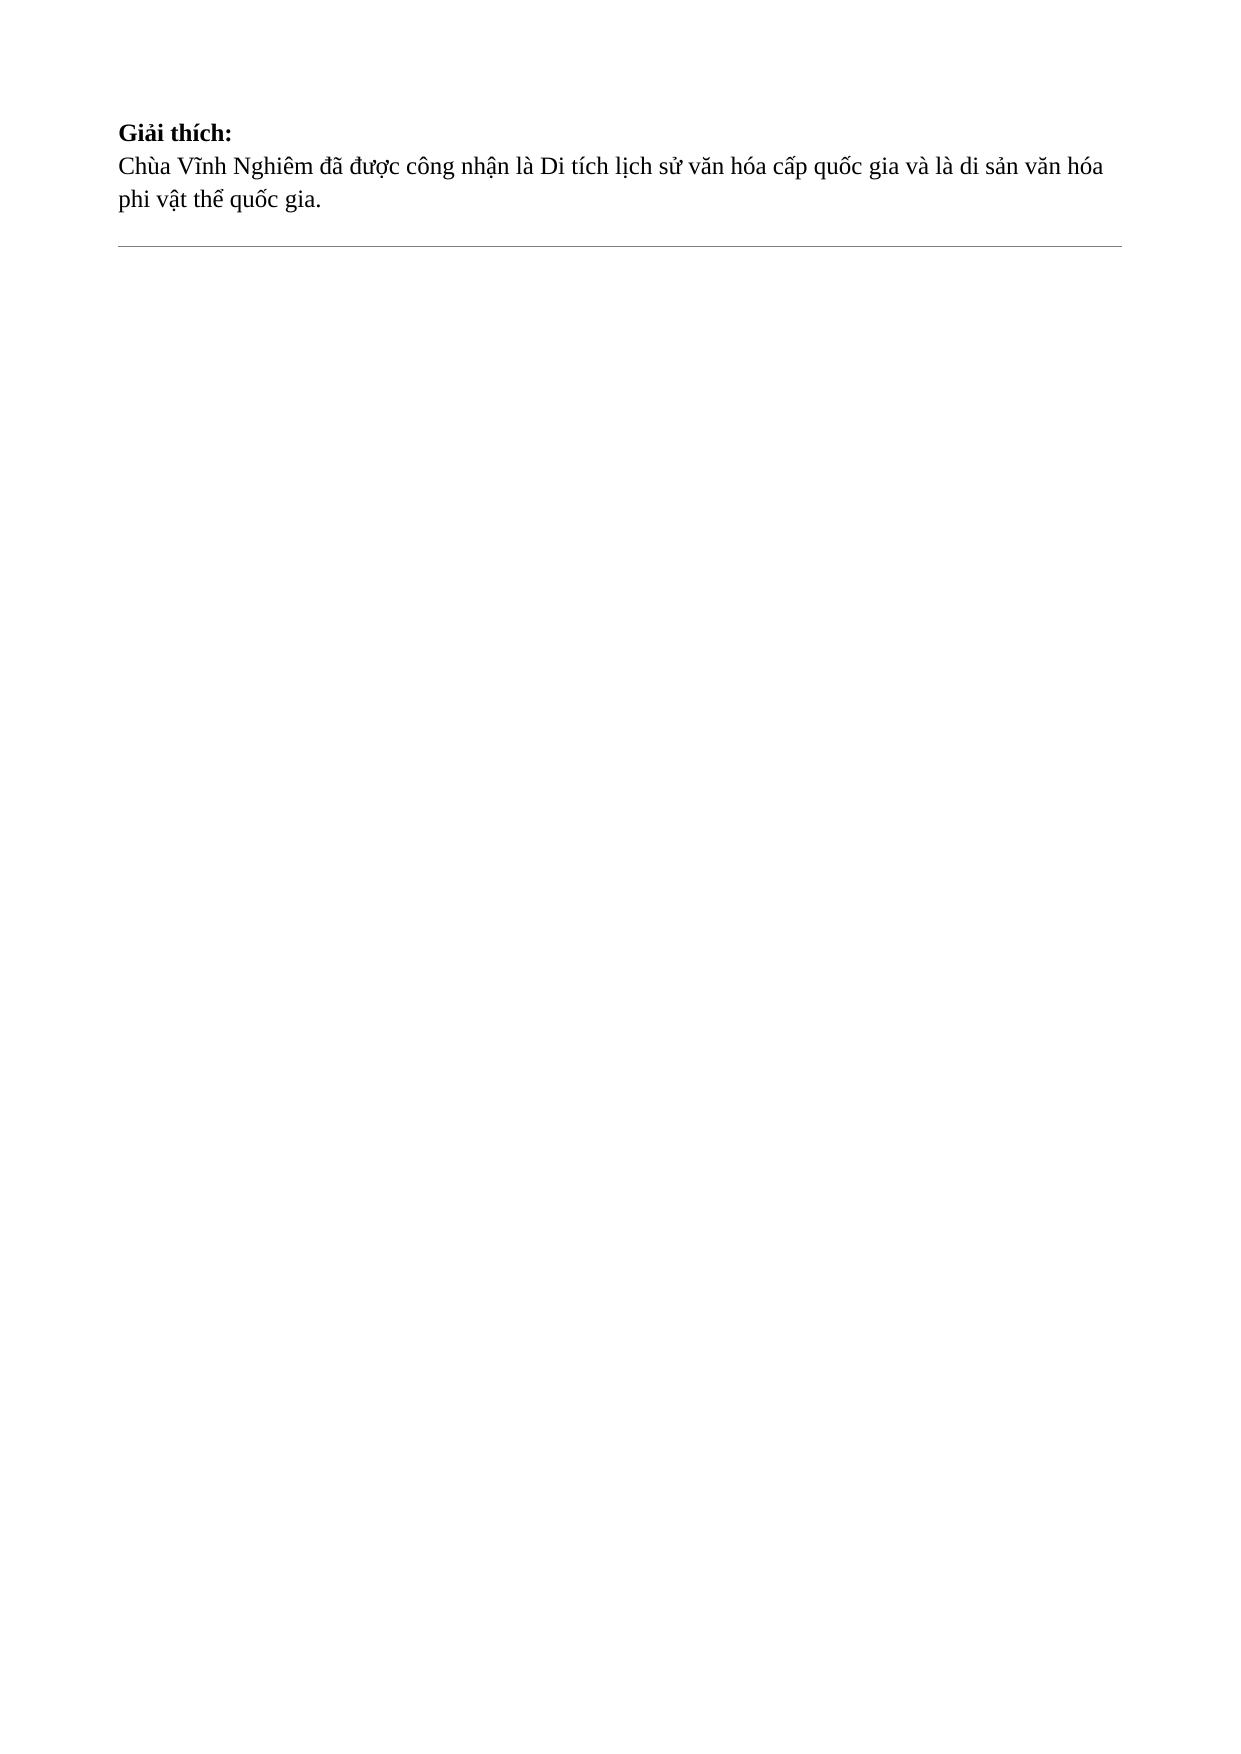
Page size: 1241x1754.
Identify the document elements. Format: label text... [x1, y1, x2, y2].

text Giải thích: Chùa Vĩnh Nghiêm đã được công nhận là Di tích lịch sử văn hóa cấp quốc gia và là di sản văn hóa phi vật thể quốc gia. [118, 118, 1122, 213]
